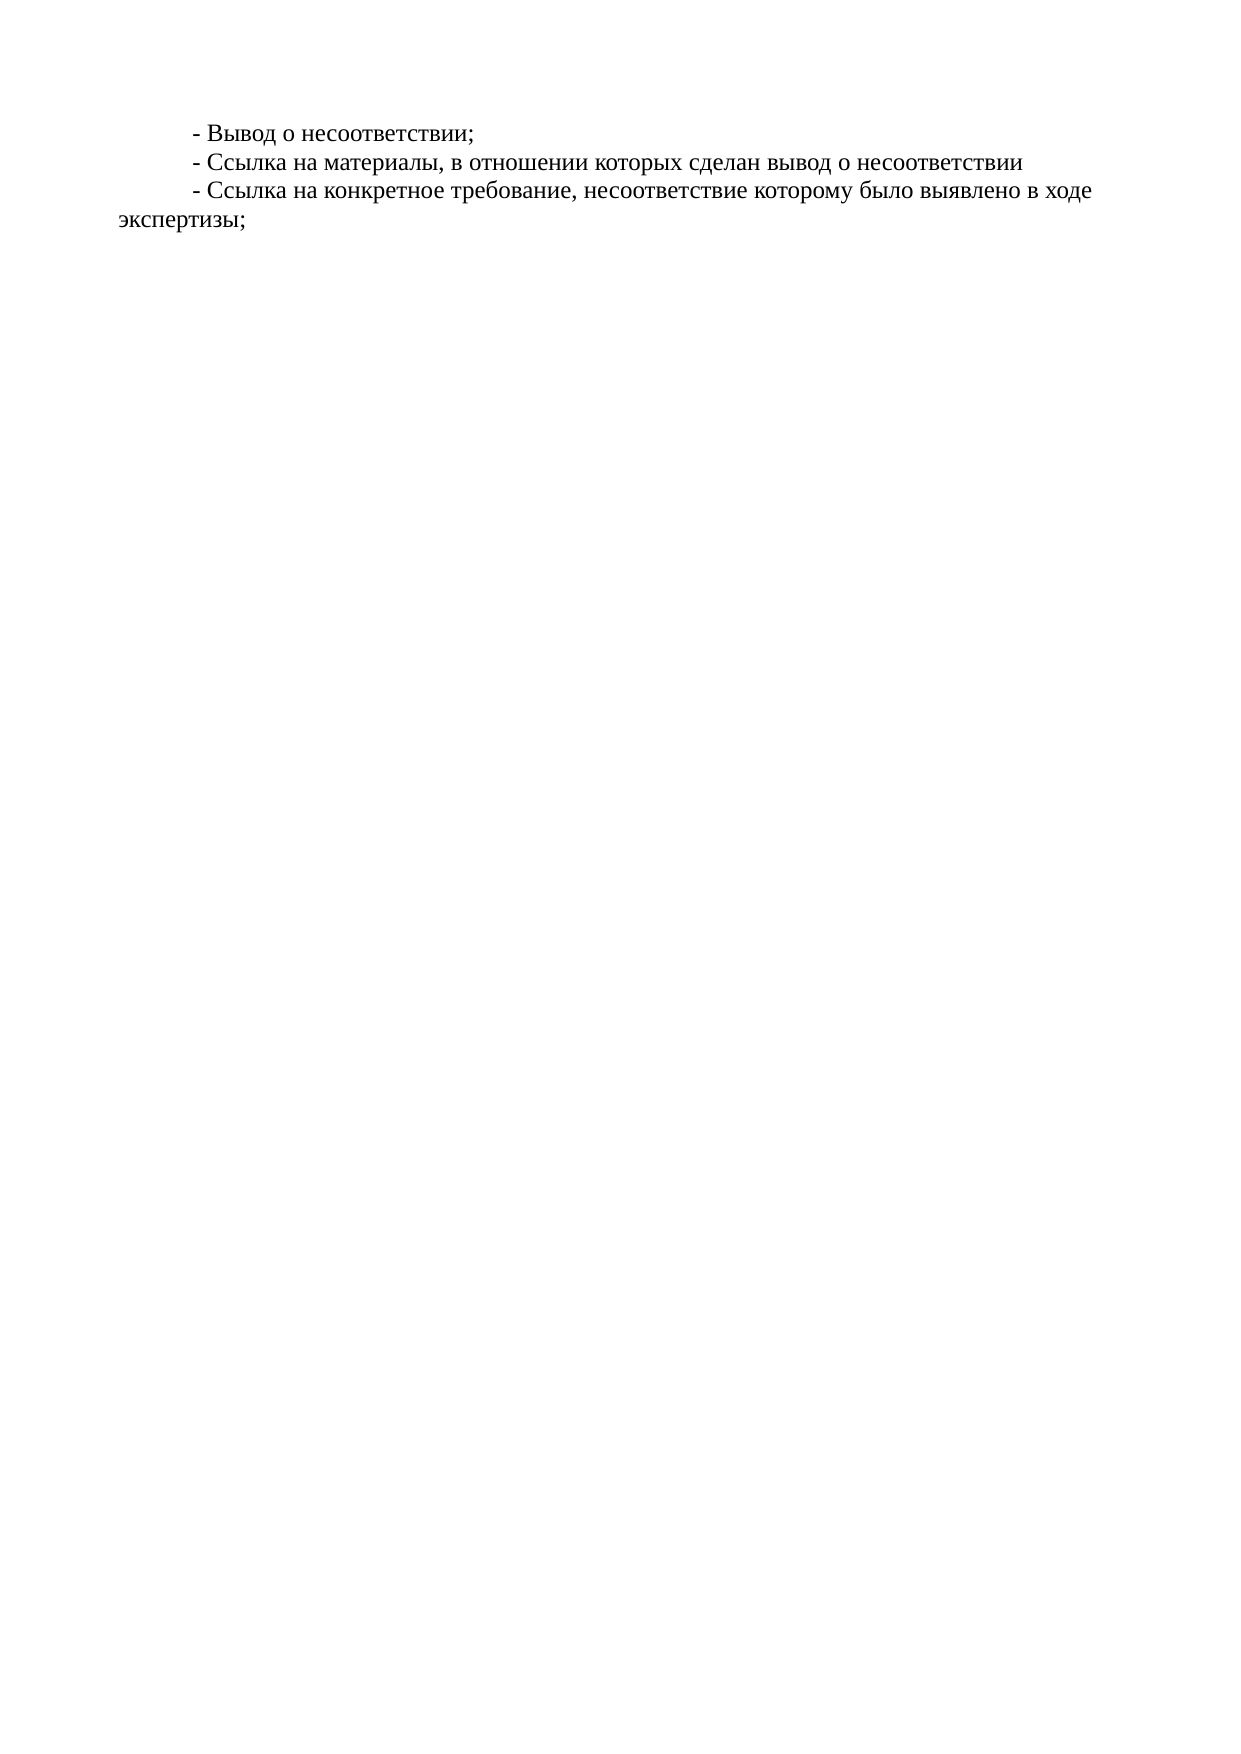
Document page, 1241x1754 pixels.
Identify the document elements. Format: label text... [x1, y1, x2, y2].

text - Ссылка на конкретное требование, несоответствие которому было выявлено в ходе экспертизы; [118, 176, 1122, 233]
text - Ссылка на материалы, в отношении которых сделан вывод о несоответствии [118, 147, 1122, 176]
text - Вывод о несоответствии; [118, 118, 1122, 147]
